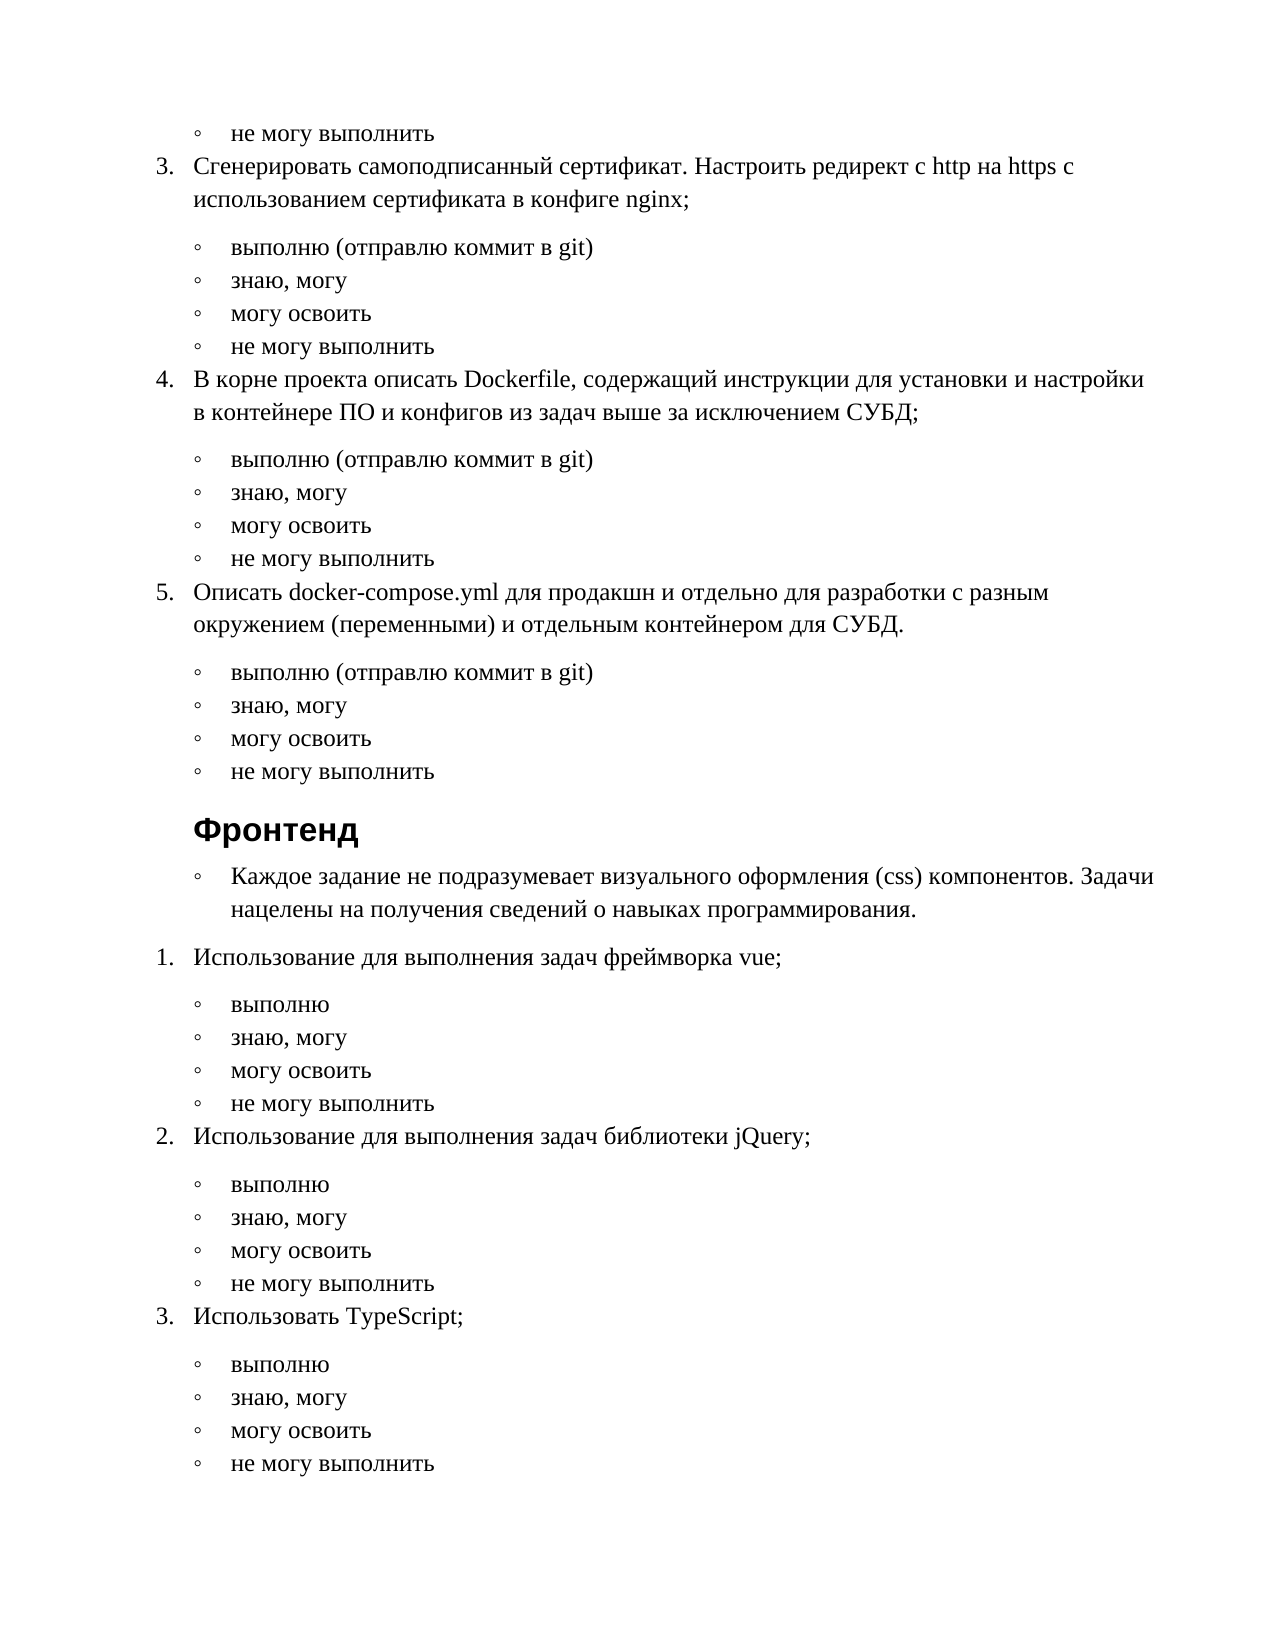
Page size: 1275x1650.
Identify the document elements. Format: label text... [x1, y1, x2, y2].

list выполню [193, 989, 1157, 1018]
list не могу выполнить [193, 331, 1157, 359]
list Использование для выполнения задач фреймворка vue; [156, 942, 1157, 970]
list могу освоить [193, 1235, 1157, 1264]
subtitle Фронтенд [118, 810, 1157, 848]
list знаю, могу [193, 1202, 1157, 1231]
list знаю, могу [193, 477, 1157, 506]
list выполню (отправлю коммит в git) [193, 444, 1157, 473]
list знаю, могу [193, 1022, 1157, 1051]
list не могу выполнить [193, 1088, 1157, 1117]
list знаю, могу [193, 265, 1157, 293]
list знаю, могу [193, 690, 1157, 719]
list знаю, могу [193, 1382, 1157, 1410]
list могу освоить [193, 723, 1157, 752]
list выполню [193, 1169, 1157, 1198]
list В корне проекта описать Dockerfile, содержащий инструкции для установки и настройки в контейнере ПО и конфигов из задач выше за исключением СУБД; [156, 364, 1157, 426]
list не могу выполнить [193, 1448, 1157, 1476]
list Каждое задание не подразумевает визуального оформления (css) компонентов. Задачи нацелены на получения сведений о навыках программирования. [193, 861, 1157, 923]
list не могу выполнить [193, 118, 1157, 147]
list могу освоить [193, 511, 1157, 539]
list не могу выполнить [193, 756, 1157, 785]
list Использование для выполнения задач библиотеки jQuery; [156, 1121, 1157, 1150]
list не могу выполнить [193, 1268, 1157, 1297]
list могу освоить [193, 298, 1157, 327]
list выполню (отправлю коммит в git) [193, 657, 1157, 686]
list могу освоить [193, 1415, 1157, 1443]
list Сгенерировать самоподписанный сертификат. Настроить редирект с http на https с использованием сертификата в конфиге nginx; [156, 151, 1157, 213]
list выполню [193, 1349, 1157, 1377]
list Описать docker-compose.yml для продакшн и отдельно для разработки с разным окружением (переменными) и отдельным контейнером для СУБД. [156, 577, 1157, 638]
list не могу выполнить [193, 543, 1157, 572]
list могу освоить [193, 1055, 1157, 1084]
list Использовать TypeScript; [156, 1301, 1157, 1330]
list выполню (отправлю коммит в git) [193, 232, 1157, 261]
